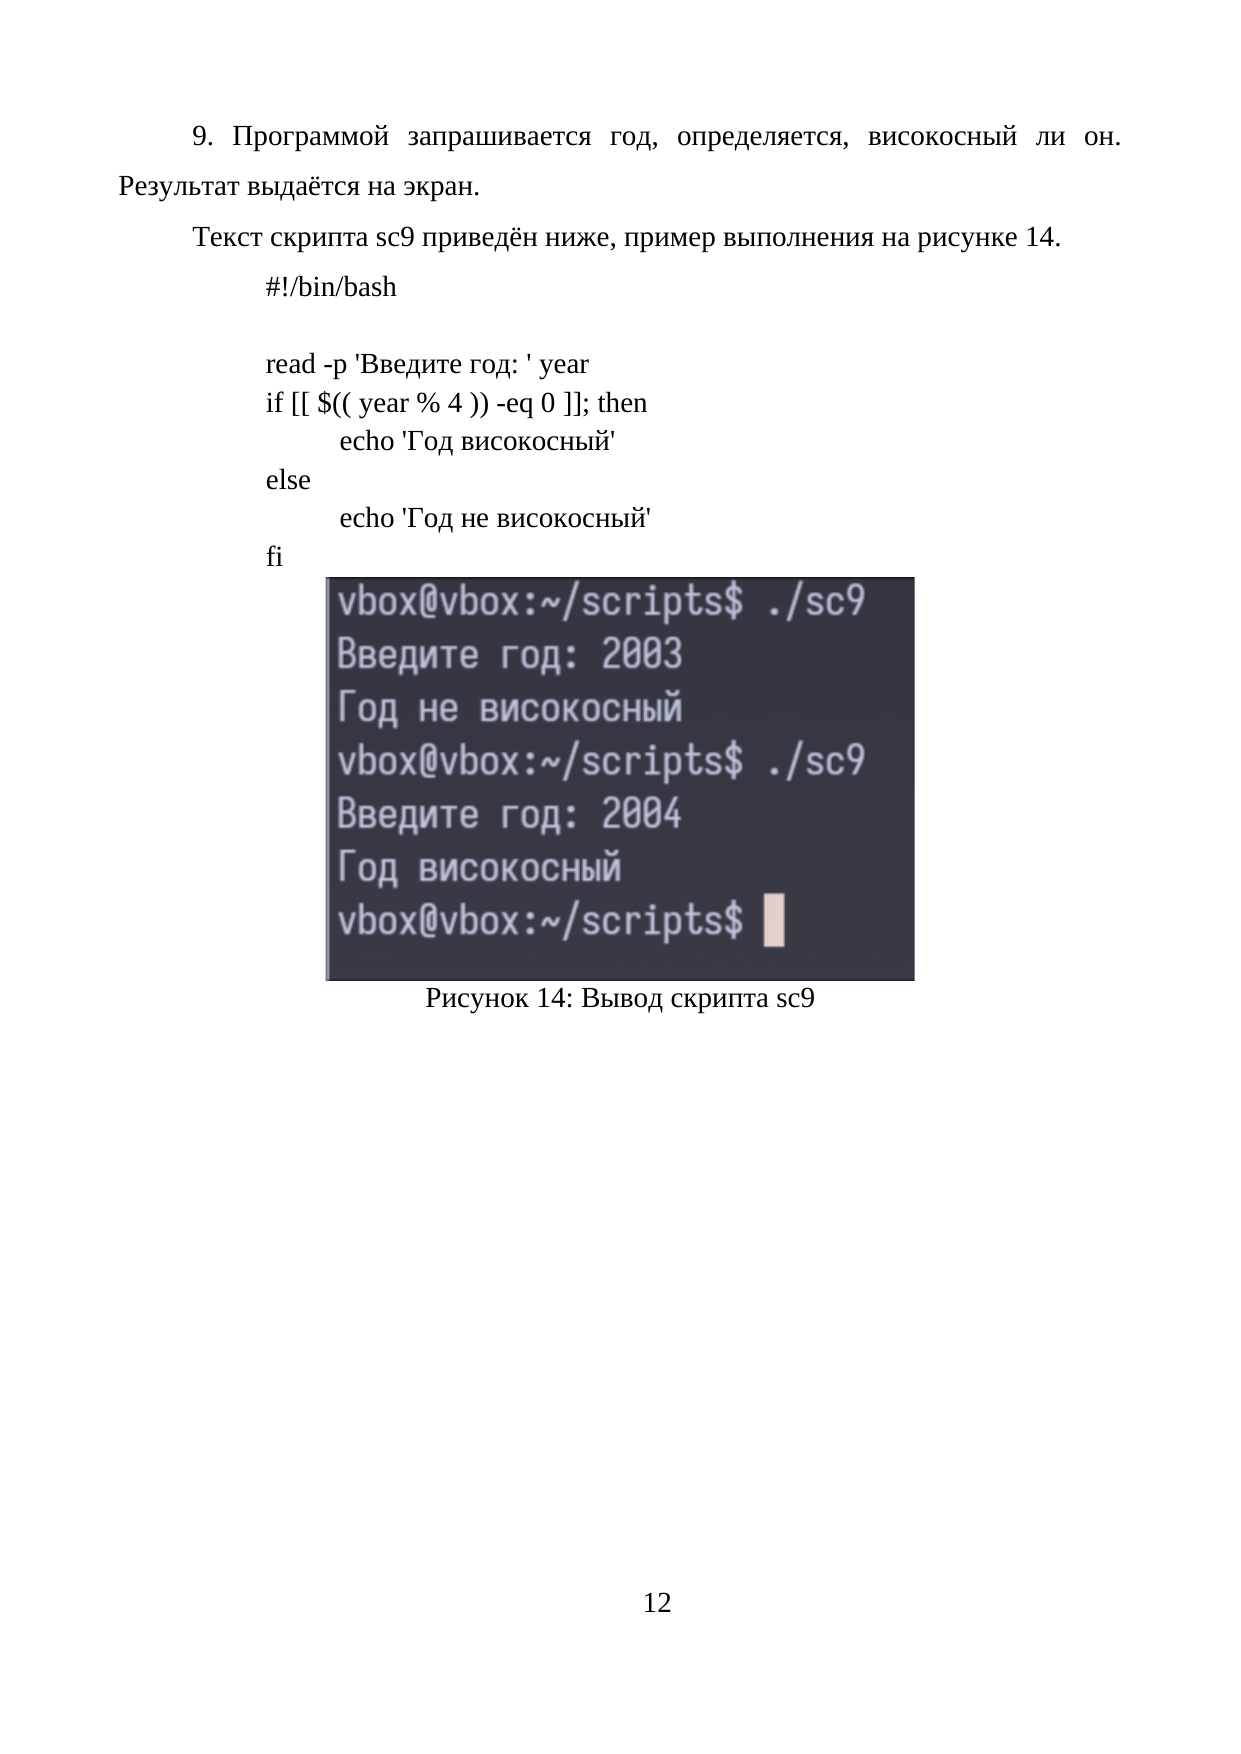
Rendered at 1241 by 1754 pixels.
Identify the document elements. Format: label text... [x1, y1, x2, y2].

text if [[ $(( year % 4 )) -eq 0 ]]; then [118, 385, 1122, 418]
text read -p 'Введите год: ' year [118, 346, 1122, 380]
text fi [118, 539, 1122, 572]
text echo 'Год не високосный' [118, 500, 1122, 534]
text Текст скрипта sc9 приведён ниже, пример выполнения на рисунке 14. [118, 219, 1122, 252]
text else [118, 462, 1122, 495]
text #!/bin/bash [118, 269, 1122, 303]
text echo 'Год високосный' [118, 423, 1122, 457]
picture [325, 577, 915, 981]
text Рисунок 14: Вывод скрипта sc9 [326, 981, 915, 1014]
text 9. Программой запрашивается год, определяется, високосный ли он. Результат выдаётся на экран. [118, 118, 1122, 202]
